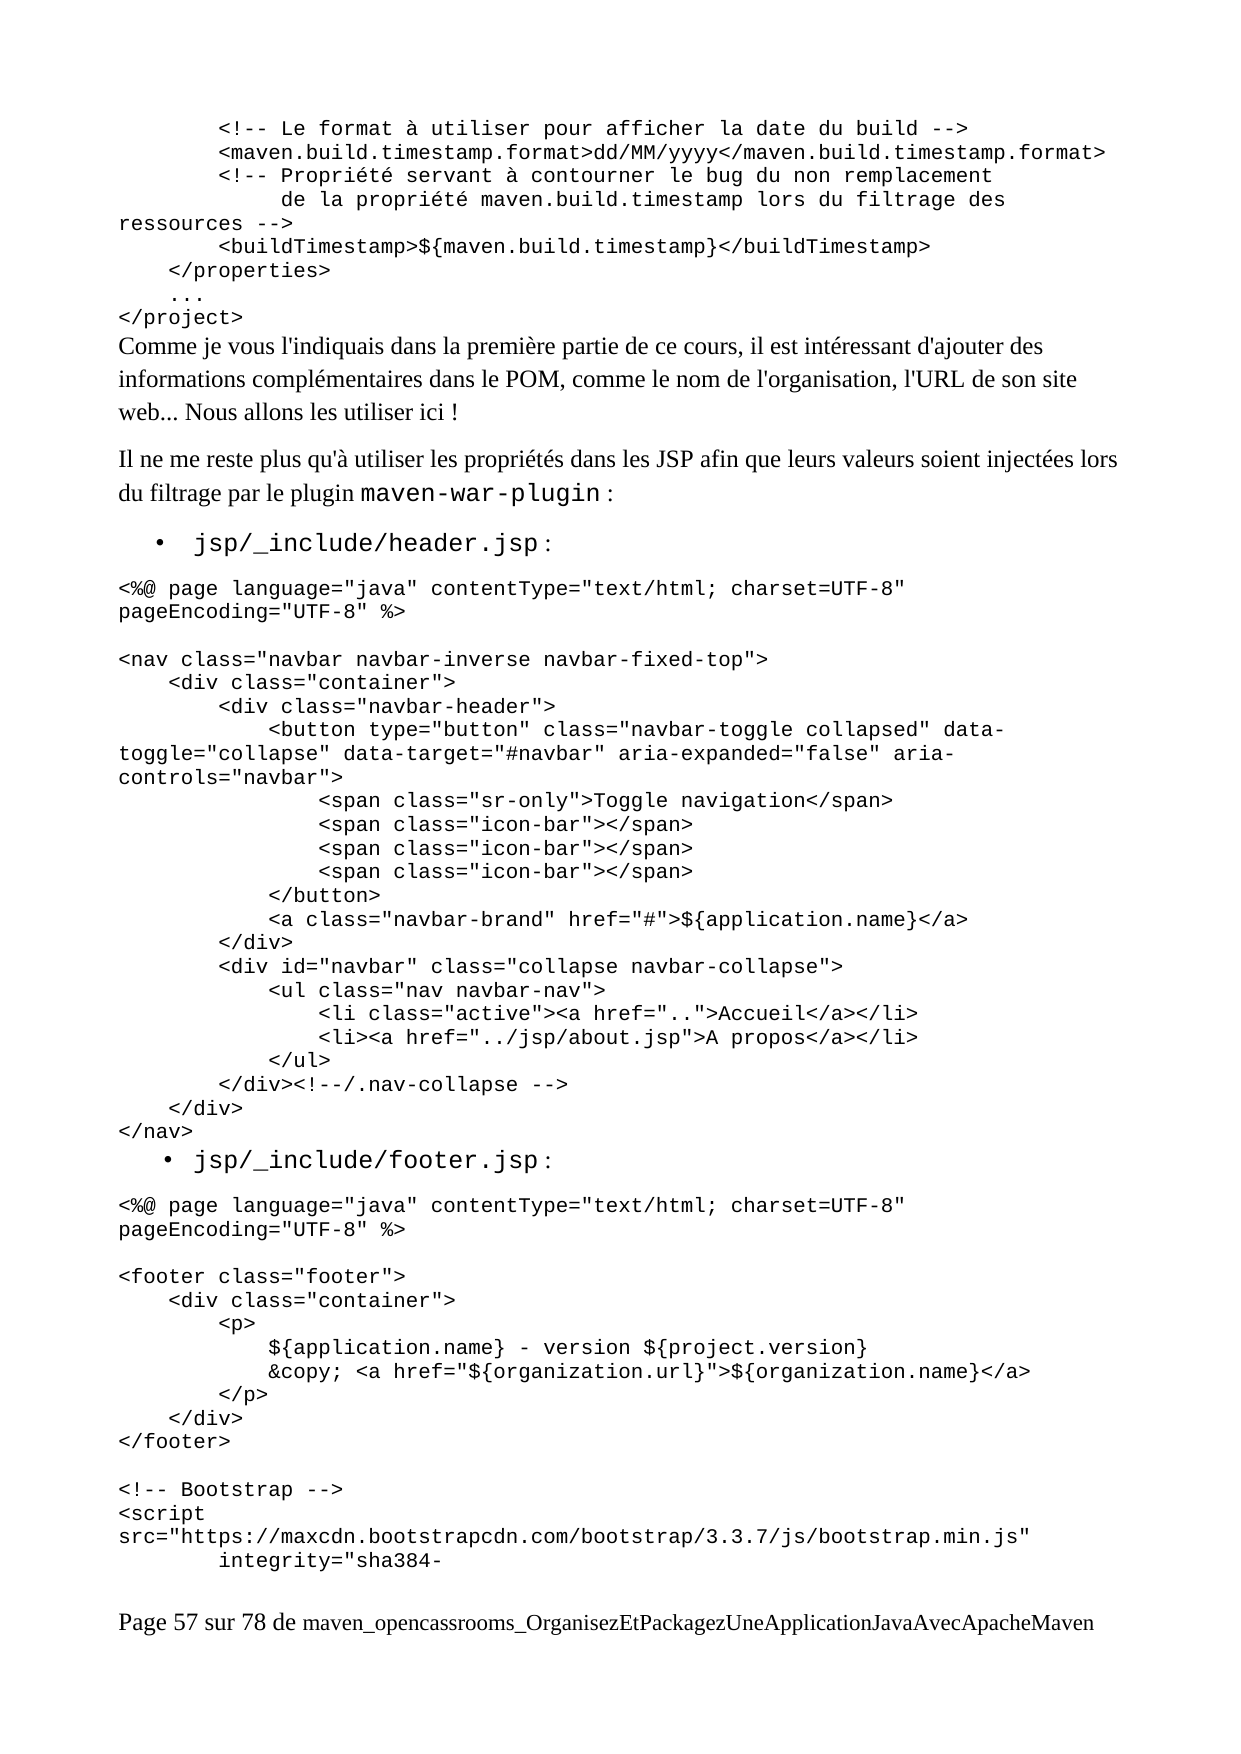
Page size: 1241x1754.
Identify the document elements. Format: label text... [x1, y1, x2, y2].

text </div> [118, 1408, 1122, 1432]
text <li class="active"><a href="..">Accueil</a></li> [118, 1003, 1122, 1027]
text ... [118, 284, 1122, 307]
text <a class="navbar-brand" href="#">${application.name}</a> [118, 909, 1122, 932]
text <footer class="footer"> [118, 1266, 1122, 1290]
text de la propriété maven.build.timestamp lors du filtrage des ressources --> [118, 189, 1122, 236]
text <div class="navbar-header"> [118, 696, 1122, 719]
text <span class="icon-bar"></span> [118, 814, 1122, 838]
text ${application.name} - version ${project.version} [118, 1337, 1122, 1361]
text <span class="sr-only">Toggle navigation</span> [118, 790, 1122, 814]
text <!-- Propriété servant à contourner le bug du non remplacement [118, 165, 1122, 189]
text <div class="container"> [118, 672, 1122, 696]
text <button type="button" class="navbar-toggle collapsed" data-toggle="collapse" data-target="#navbar" aria-expanded="false" aria-controls="navbar"> [118, 719, 1122, 790]
text </button> [118, 885, 1122, 909]
text <nav class="navbar navbar-inverse navbar-fixed-top"> [118, 648, 1122, 672]
text <script src="https://maxcdn.bootstrapcdn.com/bootstrap/3.3.7/js/bootstrap.min.js" [118, 1502, 1122, 1550]
text <%@ page language="java" contentType="text/html; charset=UTF-8" pageEncoding="UTF-8" %> [118, 578, 1122, 625]
text </div> [118, 1098, 1122, 1121]
text <div class="container"> [118, 1290, 1122, 1313]
text <!-- Le format à utiliser pour afficher la date du build --> [118, 118, 1122, 142]
text <li><a href="../jsp/about.jsp">A propos</a></li> [118, 1027, 1122, 1051]
text <%@ page language="java" contentType="text/html; charset=UTF-8" pageEncoding="UTF-8" %> [118, 1195, 1122, 1242]
text &copy; <a href="${organization.url}">${organization.name}</a> [118, 1361, 1122, 1384]
text <!-- Bootstrap --> [118, 1479, 1122, 1502]
text Comme je vous l'indiquais dans la première partie de ce cours, il est intéressant d'ajouter des informations complémentaires dans le POM, comme le nom de l'organisation, l'URL de son site web... Nous allons les utiliser ici ! [118, 331, 1122, 426]
text <maven.build.timestamp.format>dd/MM/yyyy</maven.build.timestamp.format> [118, 142, 1122, 165]
text <span class="icon-bar"></span> [118, 838, 1122, 861]
text </ul> [118, 1051, 1122, 1074]
text </properties> [118, 260, 1122, 284]
text </project> [118, 307, 1122, 331]
text </div> [118, 932, 1122, 956]
text </footer> [118, 1432, 1122, 1455]
list jsp/_include/header.jsp : [156, 528, 1122, 558]
text </nav> [118, 1121, 1122, 1145]
text <span class="icon-bar"></span> [118, 861, 1122, 885]
text <div id="navbar" class="collapse navbar-collapse"> [118, 956, 1122, 979]
text </div><!--/.nav-collapse --> [118, 1074, 1122, 1098]
text <p> [118, 1313, 1122, 1337]
text <buildTimestamp>${maven.build.timestamp}</buildTimestamp> [118, 236, 1122, 260]
text integrity="sha384- [118, 1550, 1122, 1573]
text </p> [118, 1384, 1122, 1408]
text Il ne me reste plus qu'à utiliser les propriétés dans les JSP afin que leurs valeurs soient injectées lors du filtrage par le plugin maven-war-plugin : [118, 444, 1122, 508]
text <ul class="nav navbar-nav"> [118, 979, 1122, 1003]
list jsp/_include/footer.jsp : [164, 1145, 1122, 1176]
